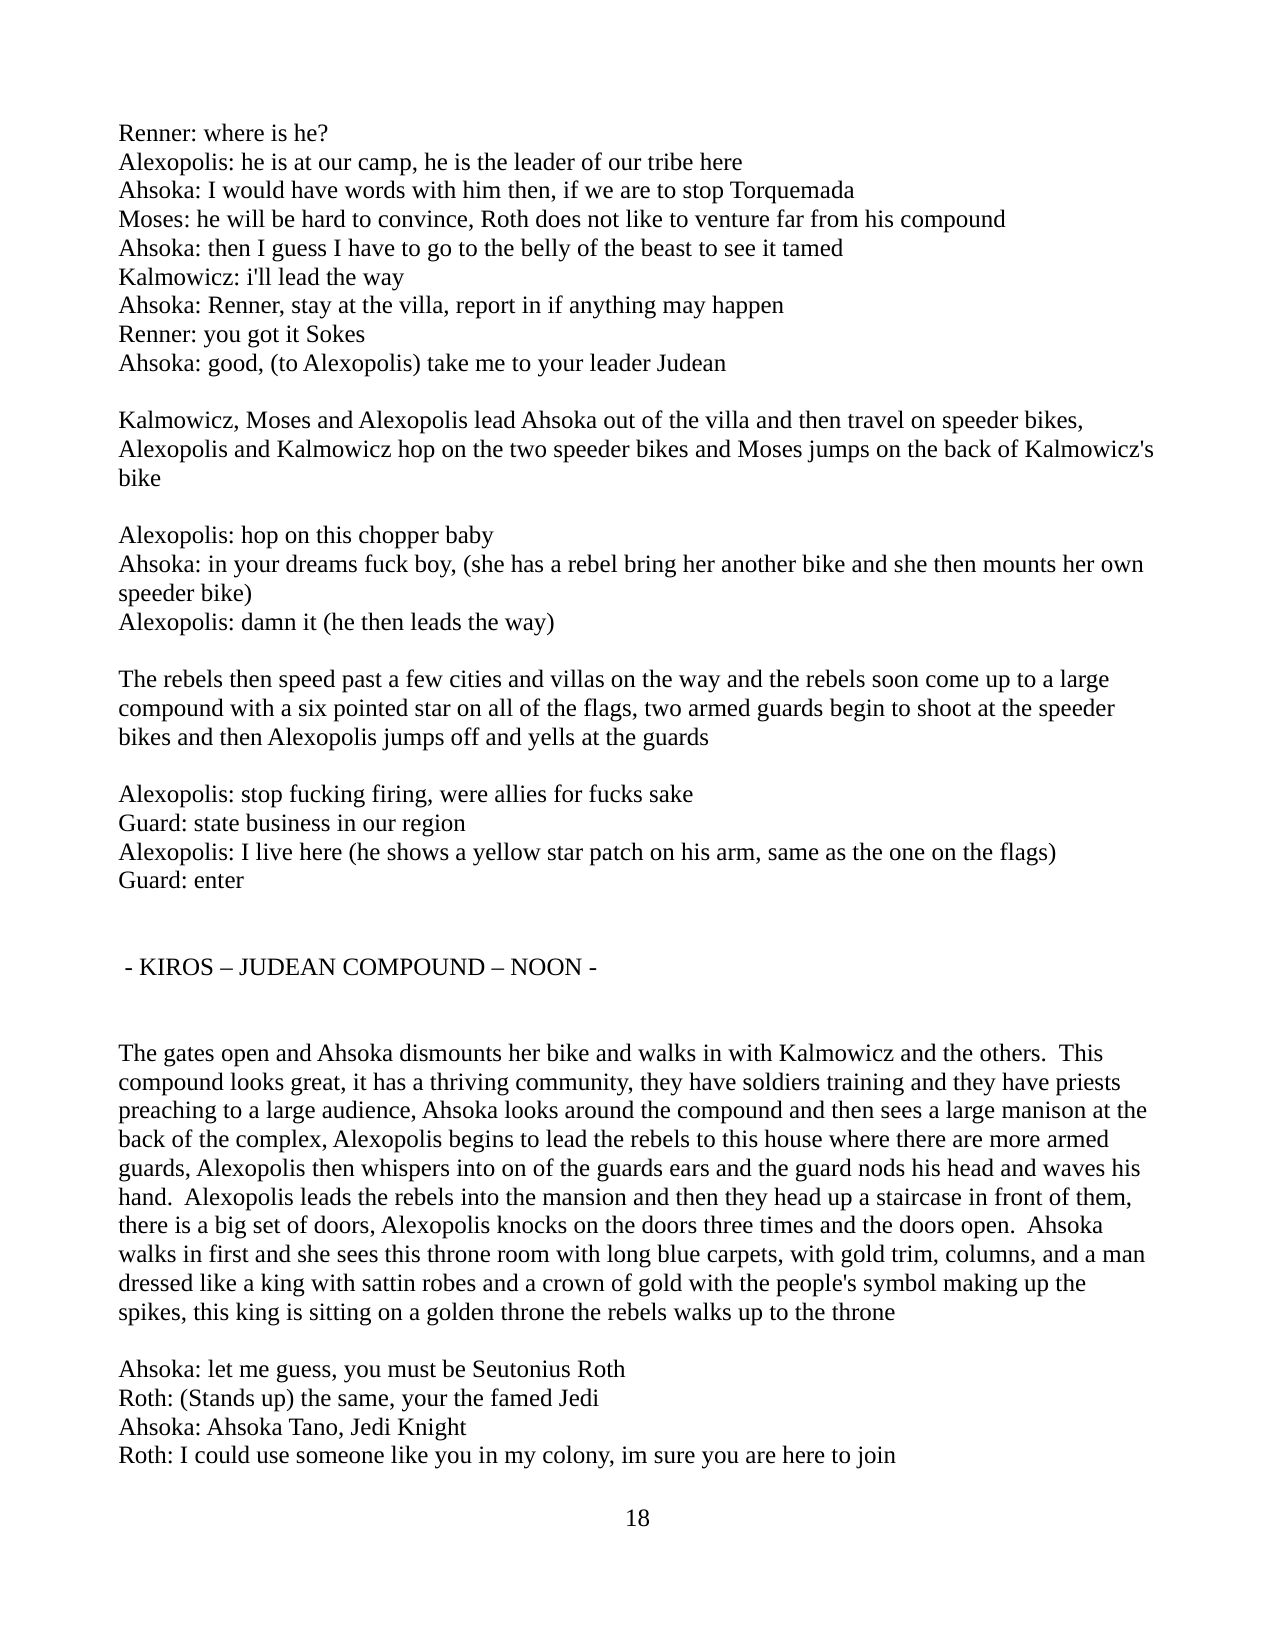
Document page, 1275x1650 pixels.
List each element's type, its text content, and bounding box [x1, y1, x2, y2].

text Ahsoka: in your dreams fuck boy, (she has a rebel bring her another bike and she then mounts her own speeder bike) [118, 549, 1157, 607]
text Alexopolis: I live here (he shows a yellow star patch on his arm, same as the one on the flags) [118, 837, 1157, 866]
text Kalmowicz: i'll lead the way [118, 262, 1157, 291]
text Roth: I could use someone like you in my colony, im sure you are here to join [118, 1441, 1157, 1469]
text Alexopolis: hop on this chopper baby [118, 521, 1157, 549]
text Renner: you got it Sokes [118, 319, 1157, 348]
text Kalmowicz, Moses and Alexopolis lead Ahsoka out of the villa and then travel on speeder bikes, Alexopolis and Kalmowicz hop on the two speeder bikes and Moses jumps on the back of Kalmowicz's bike [118, 406, 1157, 492]
text - KIROS – JUDEAN COMPOUND – NOON - [118, 952, 1157, 981]
text The gates open and Ahsoka dismounts her bike and walks in with Kalmowicz and the others. This compound looks great, it has a thriving community, they have soldiers training and they have priests preaching to a large audience, Ahsoka looks around the compound and then sees a large manison at the back of the complex, Alexopolis begins to lead the rebels to this house where there are more armed guards, Alexopolis then whispers into on of the guards ears and the guard nods his head and waves his hand. Alexopolis leads the rebels into the mansion and then they head up a staircase in front of them, there is a big set of doors, Alexopolis knocks on the doors three times and the doors open. Ahsoka walks in first and she sees this throne room with long blue carpets, with gold trim, columns, and a man dressed like a king with sattin robes and a crown of gold with the people's symbol making up the spikes, this king is sitting on a golden throne the rebels walks up to the throne [118, 1038, 1157, 1326]
text Alexopolis: stop fucking firing, were allies for fucks sake [118, 779, 1157, 808]
text Alexopolis: he is at our camp, he is the leader of our tribe here [118, 147, 1157, 176]
text The rebels then speed past a few cities and villas on the way and the rebels soon come up to a large compound with a six pointed star on all of the flags, two armed guards begin to shoot at the speeder bikes and then Alexopolis jumps off and yells at the guards [118, 664, 1157, 751]
text Guard: enter [118, 866, 1157, 894]
text Ahsoka: Ahsoka Tano, Jedi Knight [118, 1412, 1157, 1441]
text Renner: where is he? [118, 118, 1157, 147]
text Ahsoka: I would have words with him then, if we are to stop Torquemada [118, 176, 1157, 204]
text Ahsoka: then I guess I have to go to the belly of the beast to see it tamed [118, 233, 1157, 262]
text Guard: state business in our region [118, 808, 1157, 837]
text Moses: he will be hard to convince, Roth does not like to venture far from his compound [118, 204, 1157, 233]
text Alexopolis: damn it (he then leads the way) [118, 607, 1157, 636]
text Ahsoka: good, (to Alexopolis) take me to your leader Judean [118, 348, 1157, 377]
text Ahsoka: Renner, stay at the villa, report in if anything may happen [118, 291, 1157, 319]
text Roth: (Stands up) the same, your the famed Jedi [118, 1383, 1157, 1412]
text Ahsoka: let me guess, you must be Seutonius Roth [118, 1354, 1157, 1383]
